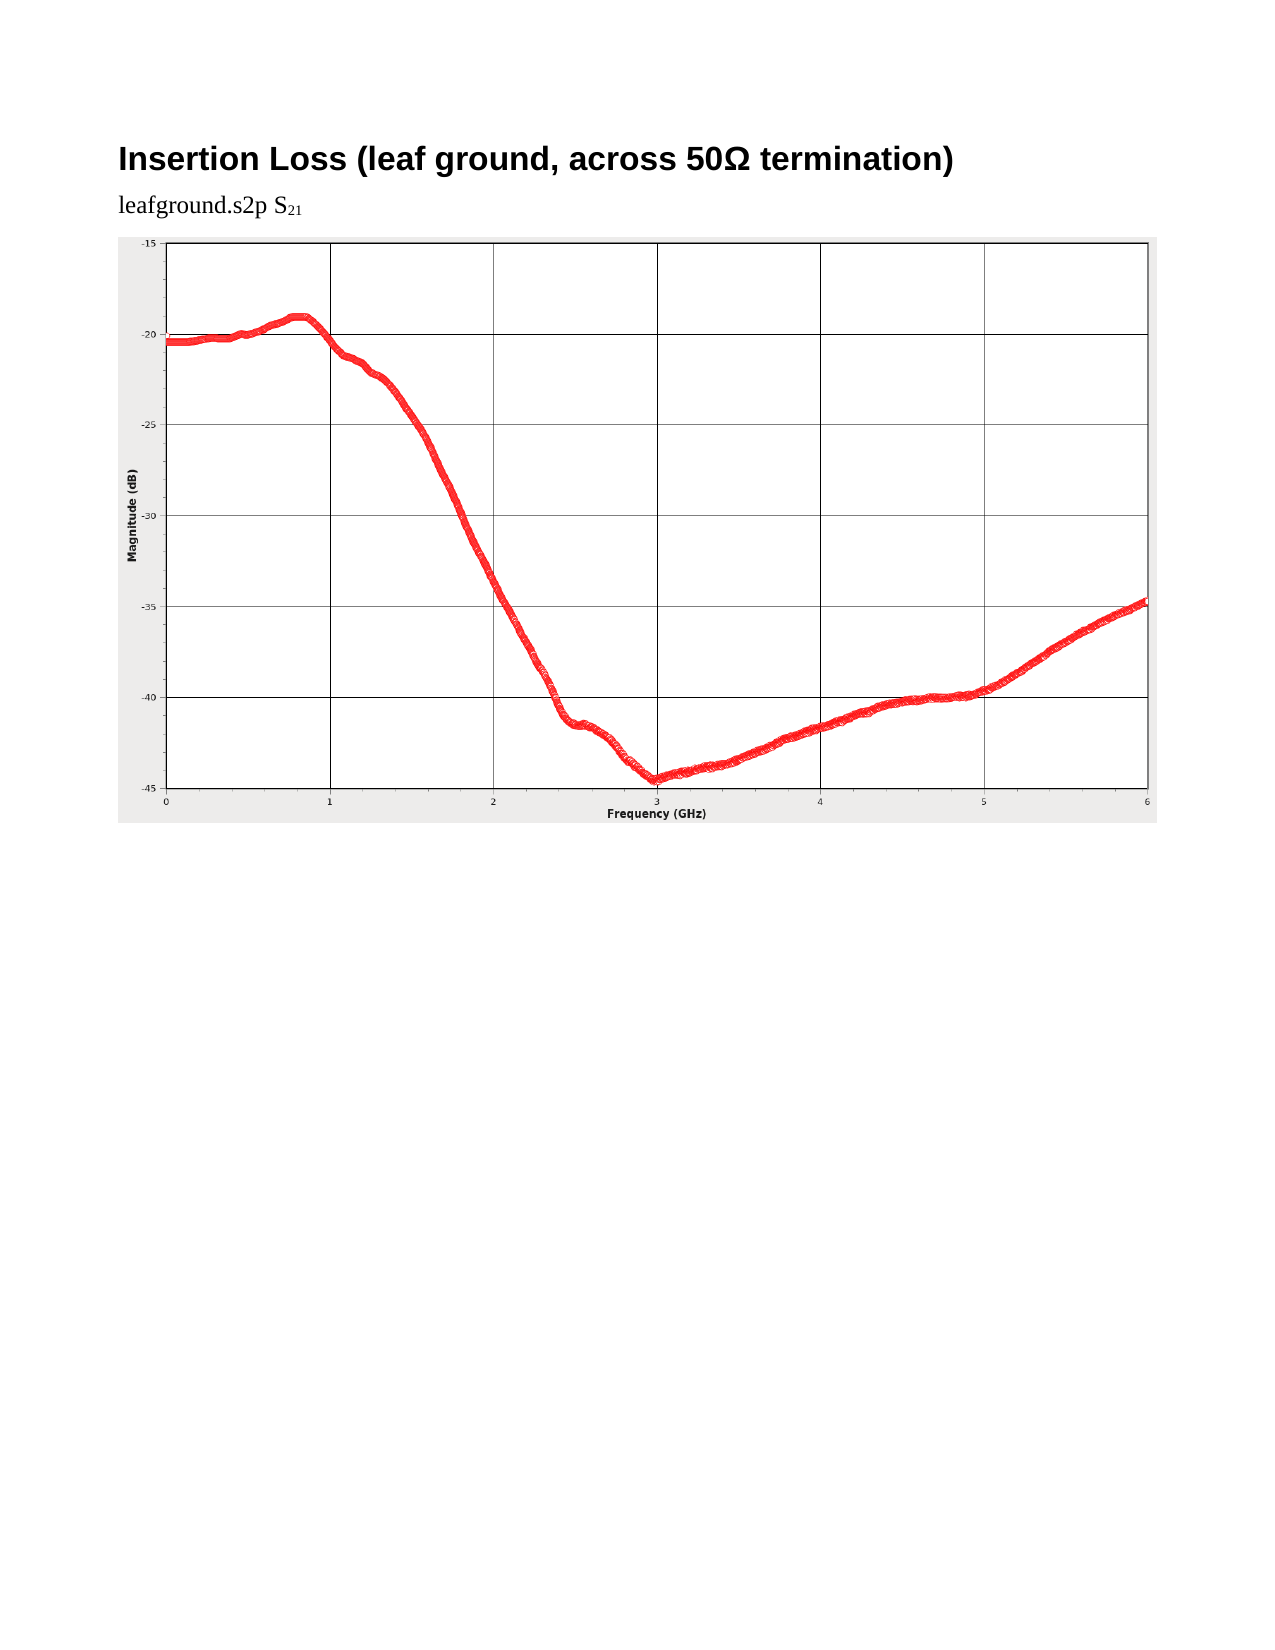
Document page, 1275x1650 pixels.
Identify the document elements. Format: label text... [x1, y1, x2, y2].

text leafground.s2p S21 [118, 190, 1157, 219]
subtitle Insertion Loss (leaf ground, across 50Ω termination) [118, 139, 1157, 178]
picture [118, 237, 1157, 823]
